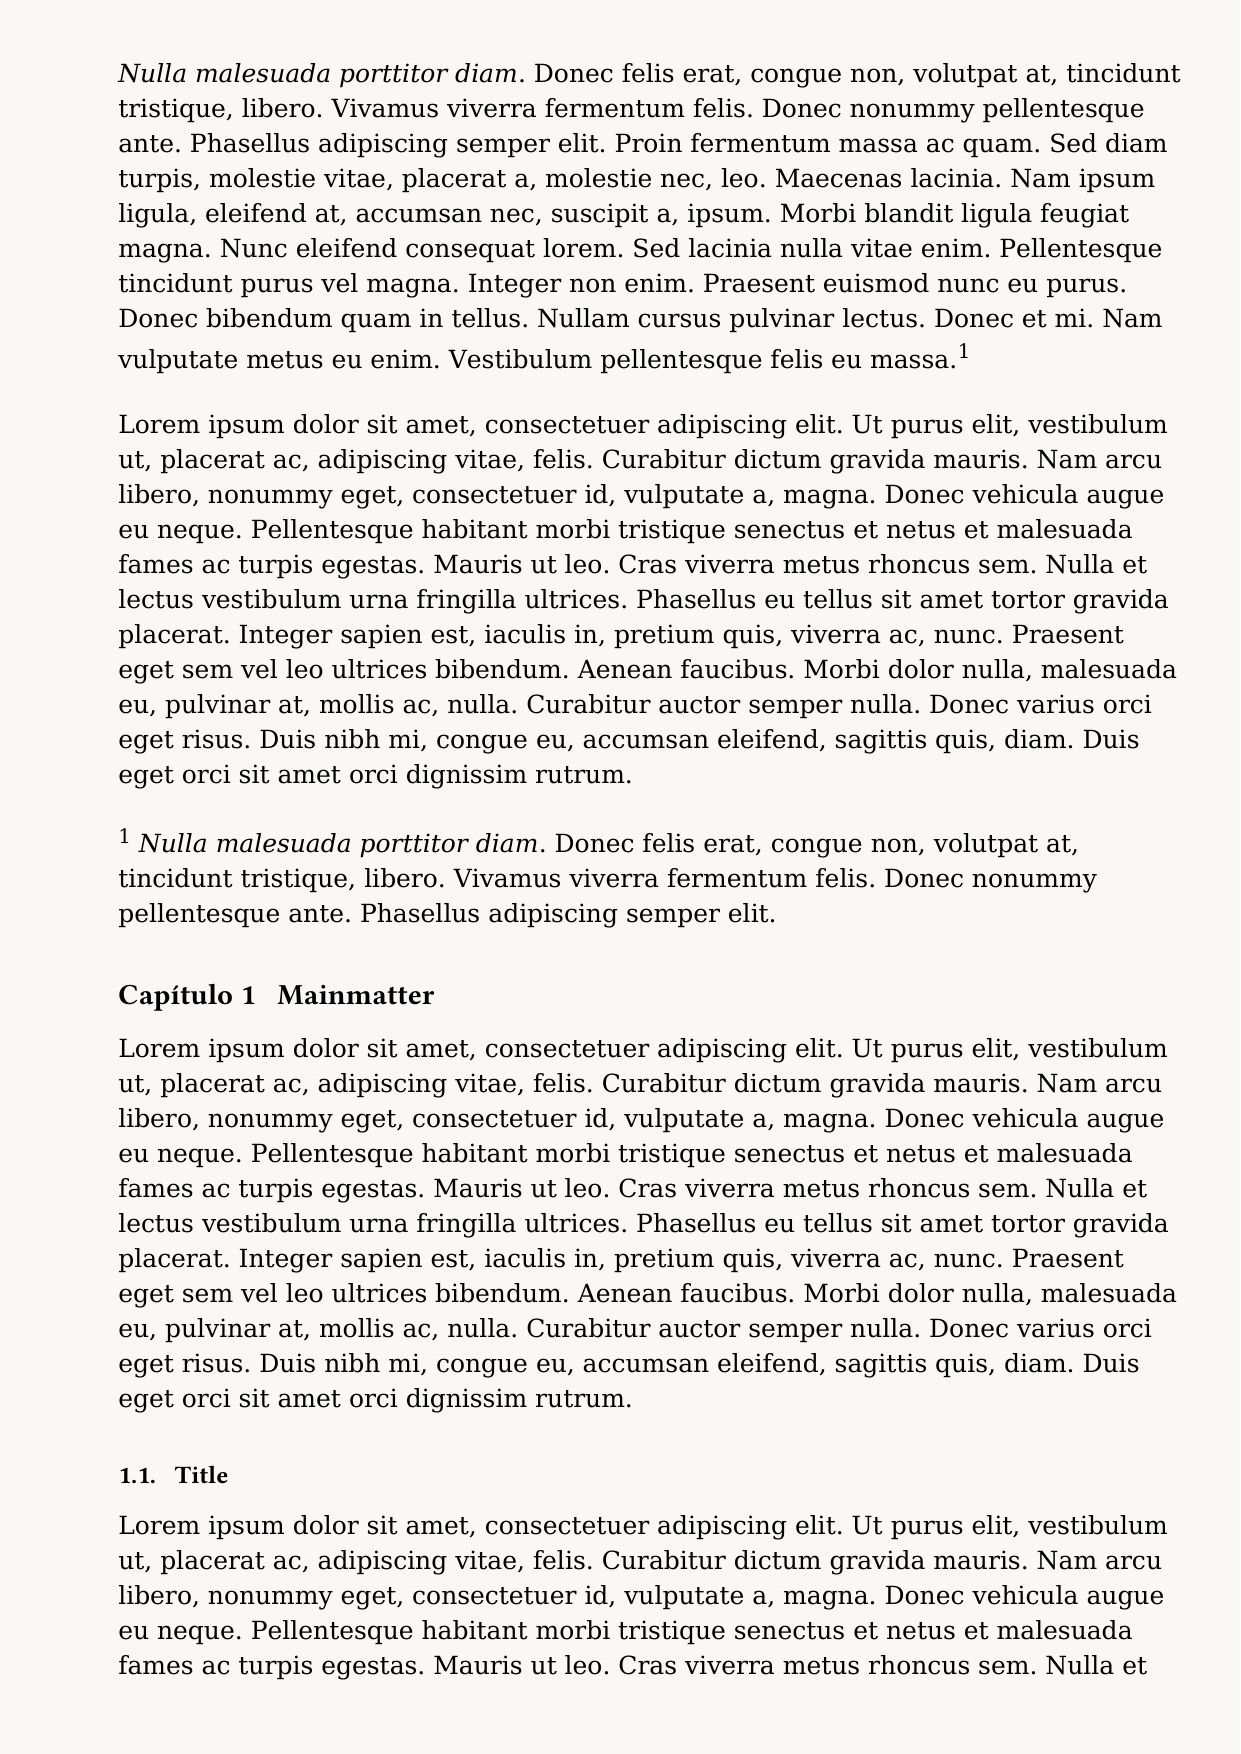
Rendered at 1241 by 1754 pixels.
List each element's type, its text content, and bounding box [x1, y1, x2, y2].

text Nulla malesuada porttitor diam. Donec felis erat, congue non, volutpat at, tincidunt tristique, libero. Vivamus viverra fermentum felis. Donec nonummy pellentesque ante. Phasellus adipiscing semper elit. Proin fermentum massa ac quam. Sed diam turpis, molestie vitae, placerat a, molestie nec, leo. Maecenas lacinia. Nam ipsum ligula, eleifend at, accumsan nec, suscipit a, ipsum. Morbi blandit ligula feugiat magna. Nunc eleifend consequat lorem. Sed lacinia nulla vitae enim. Pellentesque tincidunt purus vel magna. Integer non enim. Praesent euismod nunc eu purus. Donec bibendum quam in tellus. Nullam cursus pulvinar lectus. Donec et mi. Nam vulputate metus eu enim. Vestibulum pellentesque felis eu massa.1 [118, 59, 1181, 374]
subtitle Capı́tulo 1 Mainmatter [118, 979, 1181, 1012]
subtitle 1.1. Title [118, 1461, 1181, 1490]
text Lorem ipsum dolor sit amet, consectetuer adipiscing elit. Ut purus elit, vestibulum ut, placerat ac, adipiscing vitae, felis. Curabitur dictum gravida mauris. Nam arcu libero, nonummy eget, consectetuer id, vulputate a, magna. Donec vehicula augue eu neque. Pellentesque habitant morbi tristique senectus et netus et malesuada fames ac turpis egestas. Mauris ut leo. Cras viverra metus rhoncus sem. Nulla et [118, 1511, 1181, 1680]
text 1 Nulla malesuada porttitor diam. Donec felis erat, congue non, volutpat at, tincidunt tristique, libero. Vivamus viverra fermentum felis. Donec nonummy pellentesque ante. Phasellus adipiscing semper elit. [118, 825, 1181, 929]
text Lorem ipsum dolor sit amet, consectetuer adipiscing elit. Ut purus elit, vestibulum ut, placerat ac, adipiscing vitae, felis. Curabitur dictum gravida mauris. Nam arcu libero, nonummy eget, consectetuer id, vulputate a, magna. Donec vehicula augue eu neque. Pellentesque habitant morbi tristique senectus et netus et malesuada fames ac turpis egestas. Mauris ut leo. Cras viverra metus rhoncus sem. Nulla et lectus vestibulum urna fringilla ultrices. Phasellus eu tellus sit amet tortor gravida placerat. Integer sapien est, iaculis in, pretium quis, viverra ac, nunc. Praesent eget sem vel leo ultrices bibendum. Aenean faucibus. Morbi dolor nulla, malesuada eu, pulvinar at, mollis ac, nulla. Curabitur auctor semper nulla. Donec varius orci eget risus. Duis nibh mi, congue eu, accumsan eleifend, sagittis quis, diam. Duis eget orci sit amet orci dignissim rutrum. [118, 1034, 1181, 1413]
text Lorem ipsum dolor sit amet, consectetuer adipiscing elit. Ut purus elit, vestibulum ut, placerat ac, adipiscing vitae, felis. Curabitur dictum gravida mauris. Nam arcu libero, nonummy eget, consectetuer id, vulputate a, magna. Donec vehicula augue eu neque. Pellentesque habitant morbi tristique senectus et netus et malesuada fames ac turpis egestas. Mauris ut leo. Cras viverra metus rhoncus sem. Nulla et lectus vestibulum urna fringilla ultrices. Phasellus eu tellus sit amet tortor gravida placerat. Integer sapien est, iaculis in, pretium quis, viverra ac, nunc. Praesent eget sem vel leo ultrices bibendum. Aenean faucibus. Morbi dolor nulla, malesuada eu, pulvinar at, mollis ac, nulla. Curabitur auctor semper nulla. Donec varius orci eget risus. Duis nibh mi, congue eu, accumsan eleifend, sagittis quis, diam. Duis eget orci sit amet orci dignissim rutrum. [118, 410, 1181, 789]
